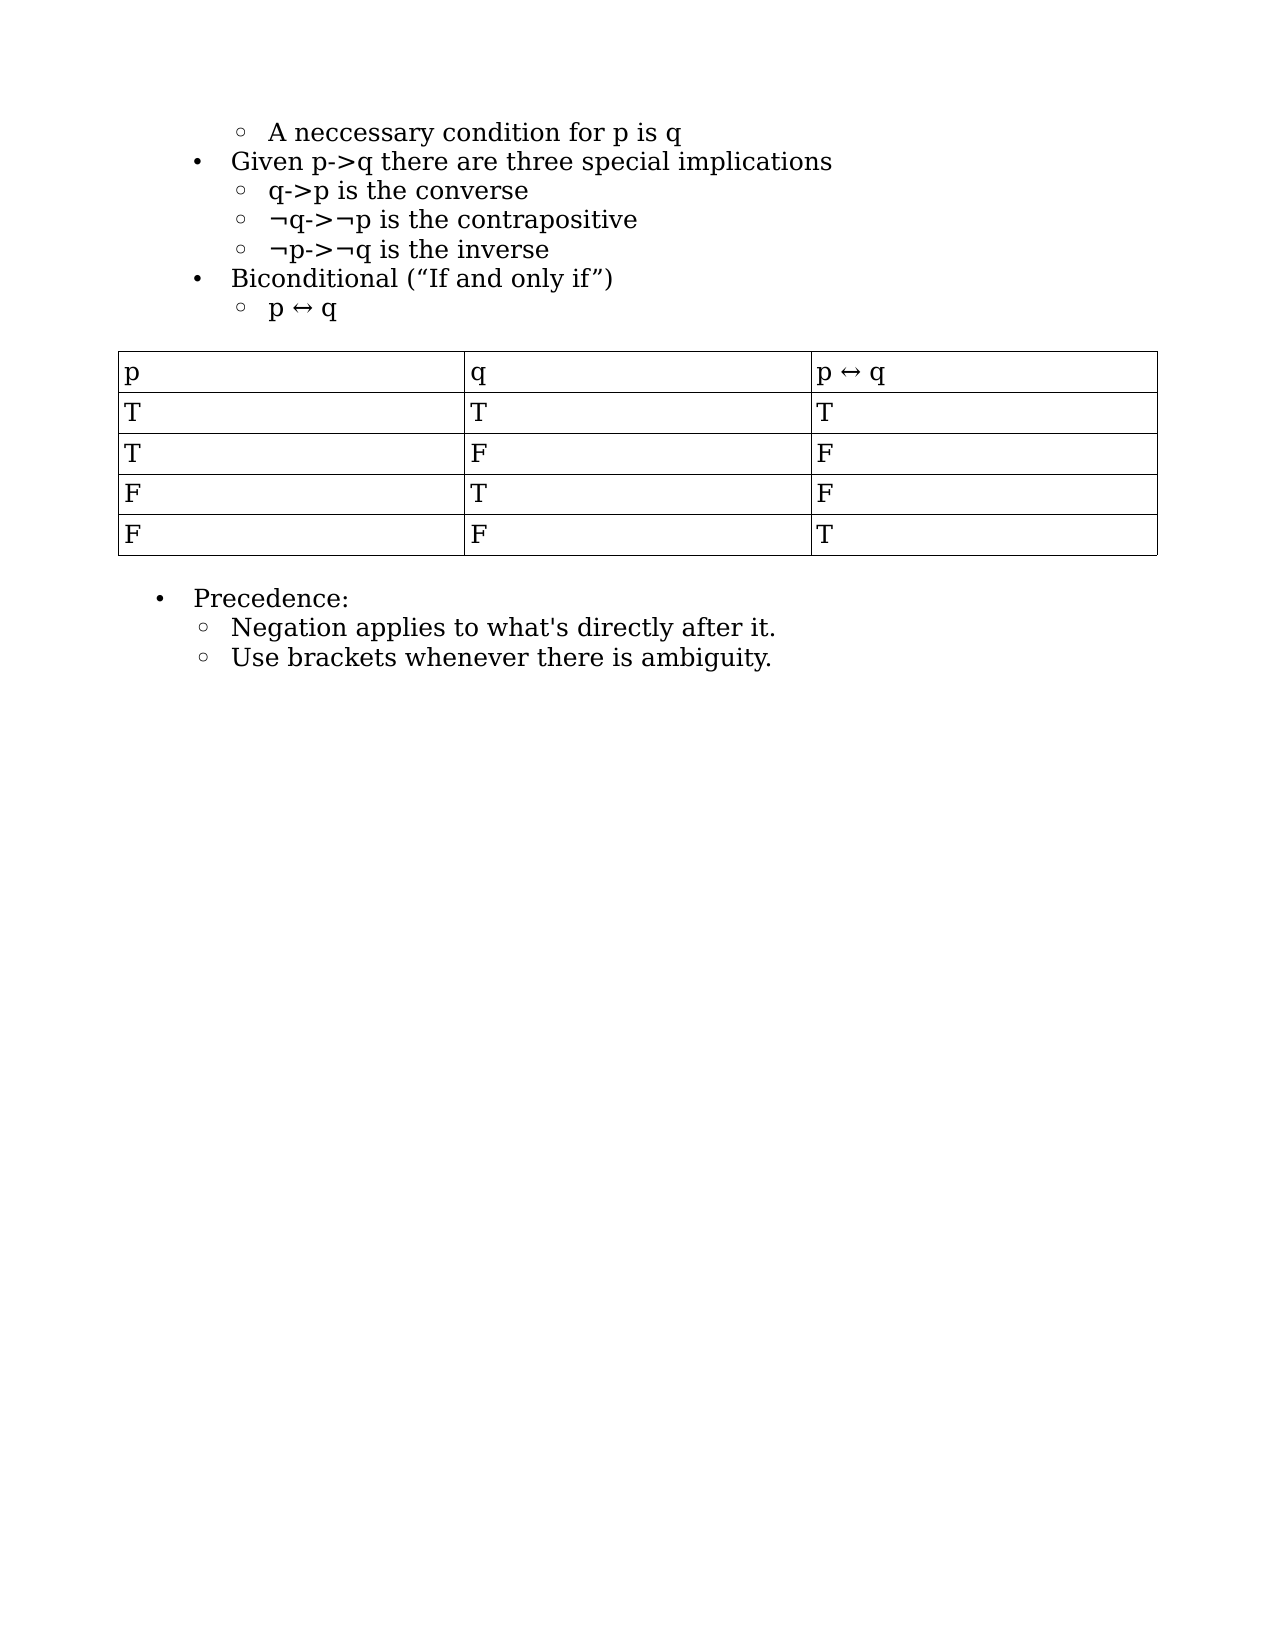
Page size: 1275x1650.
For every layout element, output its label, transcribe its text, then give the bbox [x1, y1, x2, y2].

table_cell T [119, 434, 464, 474]
table_cell T [119, 393, 464, 433]
table_cell F [812, 434, 1157, 474]
list Negation applies to what's directly after it. [193, 613, 1157, 643]
list Given p->q there are three special implications [193, 147, 1157, 176]
table_cell F [812, 475, 1157, 514]
table_cell F [465, 434, 811, 474]
table_header p ↔ q [812, 352, 1157, 392]
list ¬q->¬p is the contrapositive [231, 206, 1157, 235]
list q->p is the converse [231, 176, 1157, 206]
list Biconditional (“If and only if”) [193, 264, 1157, 293]
list A neccessary condition for p is q [231, 118, 1157, 147]
table_cell F [119, 515, 464, 555]
table_cell T [812, 393, 1157, 433]
list Use brackets whenever there is ambiguity. [193, 643, 1157, 672]
table_cell F [119, 475, 464, 514]
table_cell T [812, 515, 1157, 555]
table_cell T [465, 475, 811, 514]
table_cell T [465, 393, 811, 433]
list p ↔ q [231, 293, 1157, 322]
table_header p [119, 352, 464, 392]
list ¬p->¬q is the inverse [231, 235, 1157, 264]
list Precedence: [156, 584, 1157, 613]
table_cell F [465, 515, 811, 555]
table_header q [465, 352, 811, 392]
